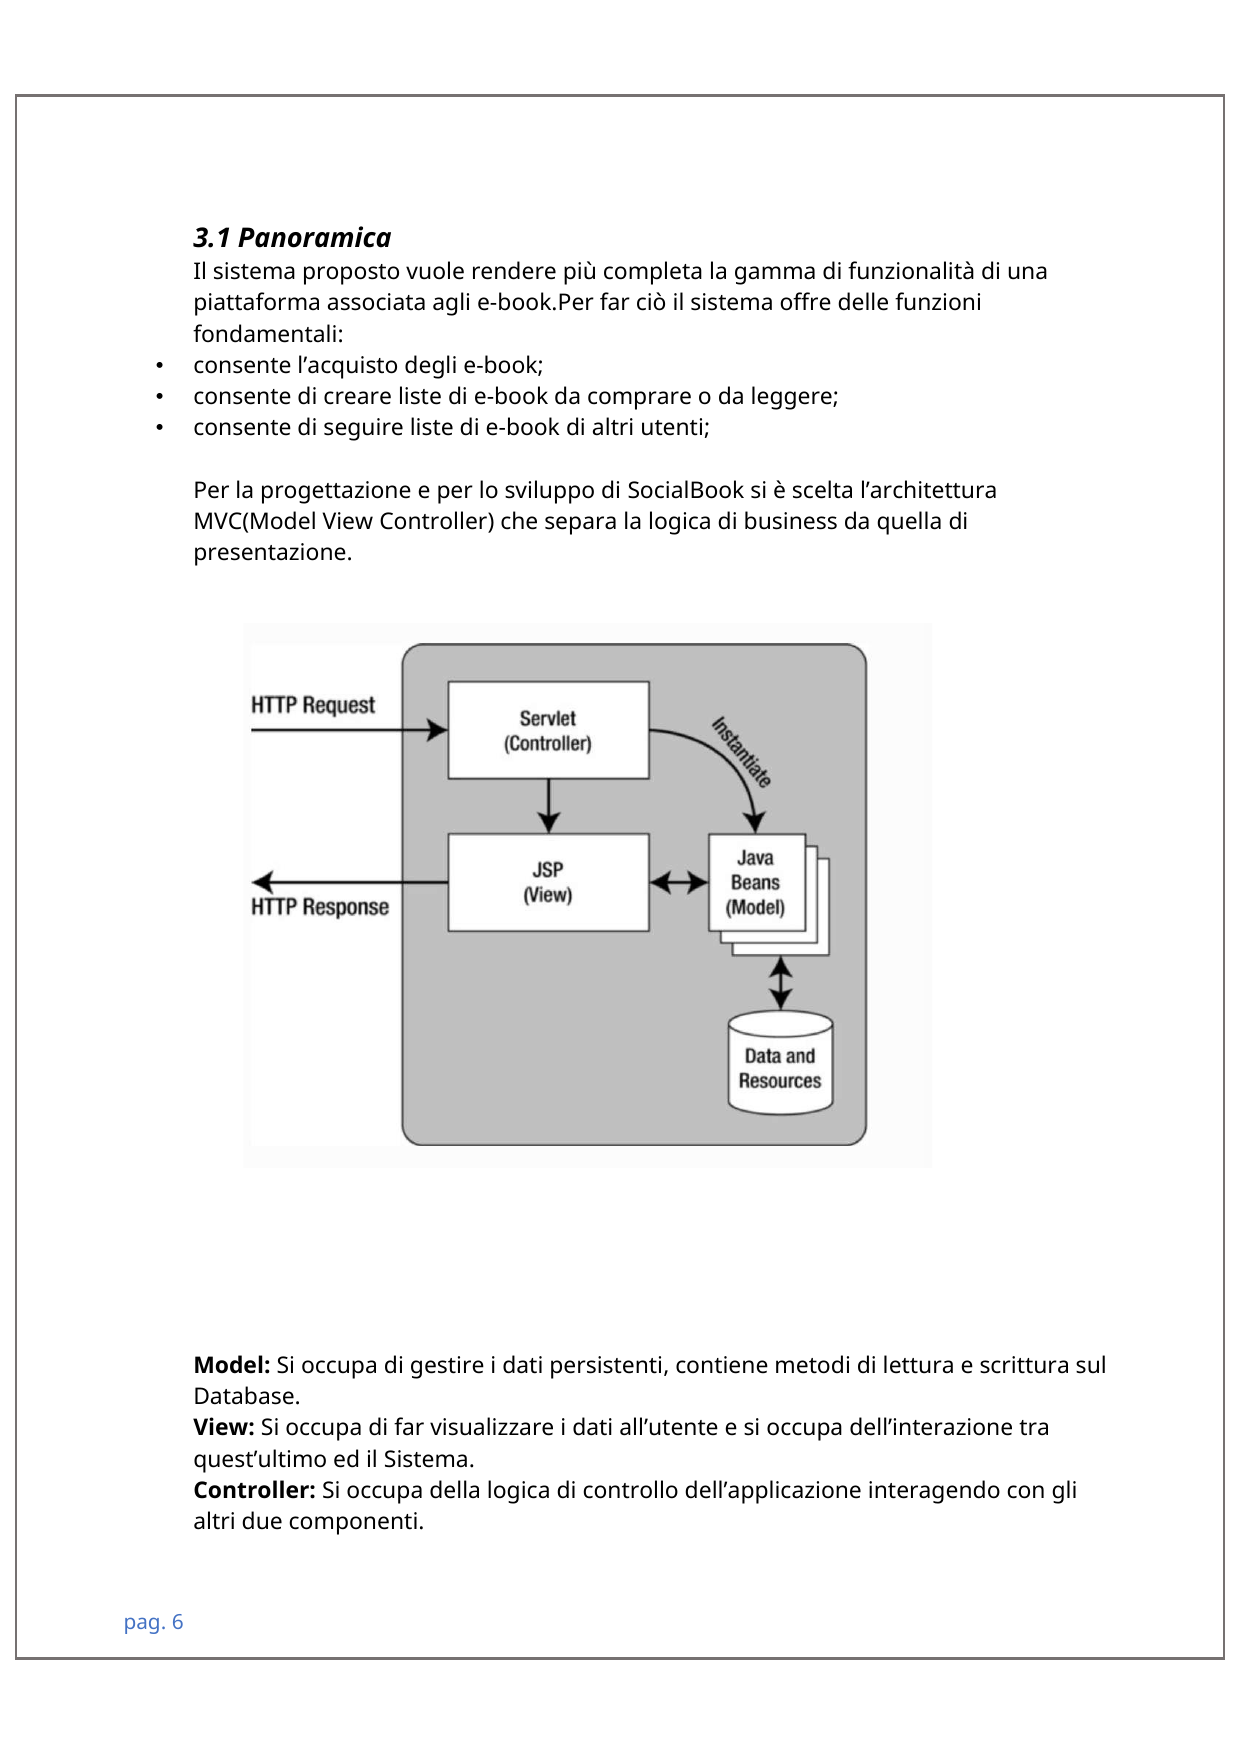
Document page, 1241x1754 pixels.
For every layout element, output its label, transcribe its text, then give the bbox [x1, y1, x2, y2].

list Il sistema proposto vuole rendere più completa la gamma di funzionalità di una piattaforma associata agli e-book.Per far ciò il sistema offre delle funzioni fondamentali: [156, 255, 1122, 349]
list Model: Si occupa di gestire i dati persistenti, contiene metodi di lettura e scrittura sul Database. [156, 1349, 1122, 1411]
list consente l’acquisto degli e-book; [156, 349, 1122, 380]
list Per la progettazione e per lo sviluppo di SocialBook si è scelta l’architettura MVC(Model View Controller) che separa la logica di business da quella di presentazione. [156, 474, 1122, 568]
list Controller: Si occupa della logica di controllo dell’applicazione interagendo con gli altri due componenti. [156, 1474, 1122, 1536]
subtitle 3.1 Panoramica [156, 218, 1122, 255]
list View: Si occupa di far visualizzare i dati all’utente e si occupa dell’interazione tra quest’ultimo ed il Sistema. [156, 1411, 1122, 1474]
picture [243, 623, 933, 1168]
list consente di creare liste di e-book da comprare o da leggere; [156, 380, 1122, 411]
list consente di seguire liste di e-book di altri utenti; [156, 411, 1122, 443]
